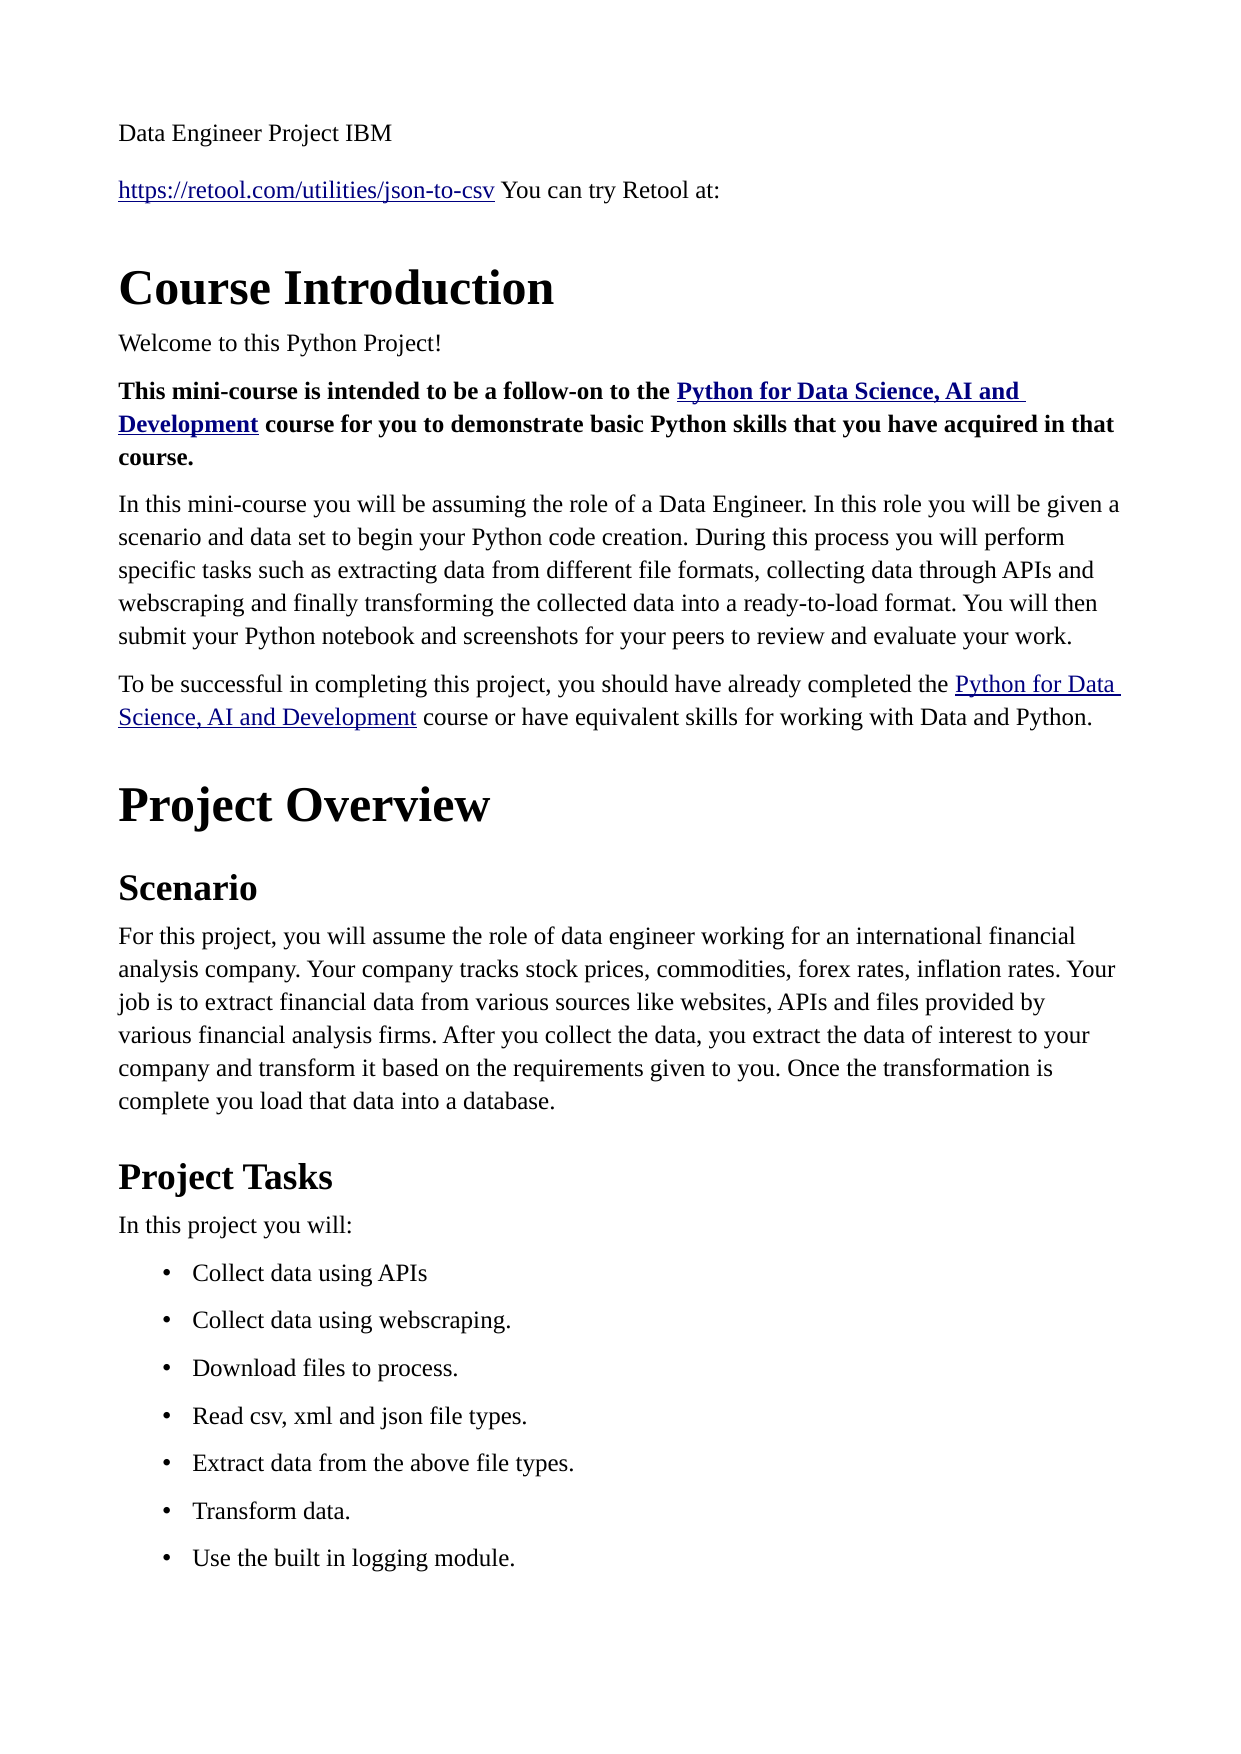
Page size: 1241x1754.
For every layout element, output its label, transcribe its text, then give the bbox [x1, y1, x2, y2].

subtitle Course Introduction [118, 258, 1122, 316]
list Download files to process. [162, 1353, 1122, 1382]
list Use the built in logging module. [162, 1543, 1122, 1572]
list Collect data using APIs [162, 1258, 1122, 1287]
subtitle Project Tasks [118, 1155, 1122, 1198]
list Extract data from the above file types. [162, 1448, 1122, 1477]
list Transform data. [162, 1496, 1122, 1525]
text For this project, you will assume the role of data engineer working for an international financial analysis company. Your company tracks stock prices, commodities, forex rates, inflation rates. Your job is to extract financial data from various sources like websites, APIs and files provided by various financial analysis firms. After you collect the data, you extract the data of interest to your company and transform it based on the requirements given to you. Once the transformation is complete you load that data into a database. [118, 921, 1122, 1115]
list Collect data using webscraping. [162, 1306, 1122, 1334]
text Welcome to this Python Project! [118, 328, 1122, 357]
text This mini-course is intended to be a follow-on to the Python for Data Science, AI and Development course for you to demonstrate basic Python skills that you have acquired in that course. [118, 376, 1122, 471]
text In this project you will: [118, 1210, 1122, 1239]
text To be successful in completing this project, you should have already completed the Python for Data Science, AI and Development course or have equivalent skills for working with Data and Python. [118, 669, 1122, 731]
subtitle Project Overview [118, 775, 1122, 832]
text Data Engineer Project IBM [118, 118, 1122, 147]
subtitle Scenario [118, 866, 1122, 909]
text In this mini-course you will be assuming the role of a Data Engineer. In this role you will be given a scenario and data set to begin your Python code creation. During this process you will perform specific tasks such as extracting data from different file formats, collecting data through APIs and webscraping and finally transforming the collected data into a ready-to-load format. You will then submit your Python notebook and screenshots for your peers to review and evaluate your work. [118, 489, 1122, 650]
list Read csv, xml and json file types. [162, 1401, 1122, 1429]
text https://retool.com/utilities/json-to-csv You can try Retool at: [118, 176, 1122, 204]
